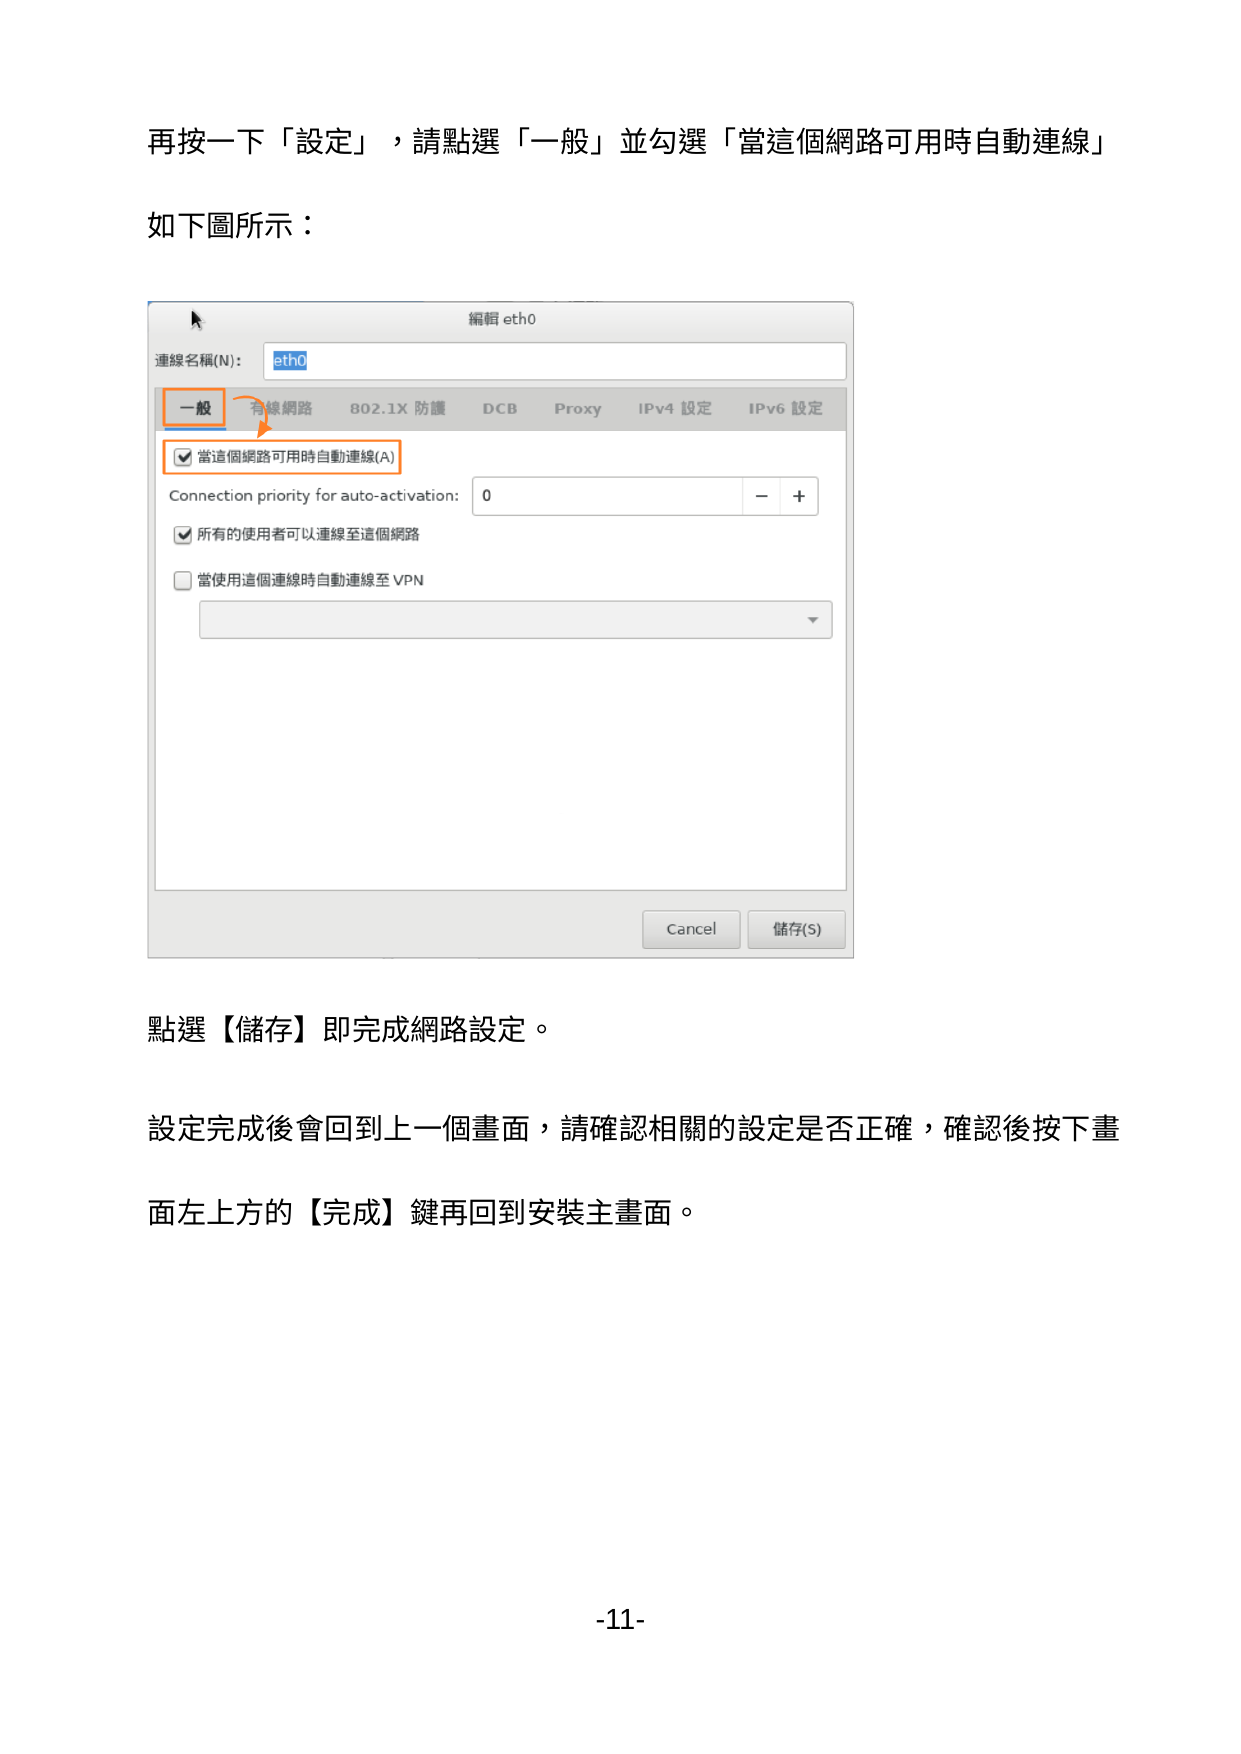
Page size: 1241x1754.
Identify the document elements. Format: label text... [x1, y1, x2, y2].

text 點選【儲存】即完成網路設定。 [148, 1006, 1122, 1049]
text 設定完成後會回到上一個畫面，請確認相關的設定是否正確，確認後按下畫面左上方的【完成】鍵再回到安裝主畫面。 [148, 1106, 1122, 1232]
text 再按一下「設定」，請點選「一般」並勾選「當這個網路可用時自動連線」如下圖所示： [148, 118, 1122, 245]
picture [147, 301, 855, 959]
